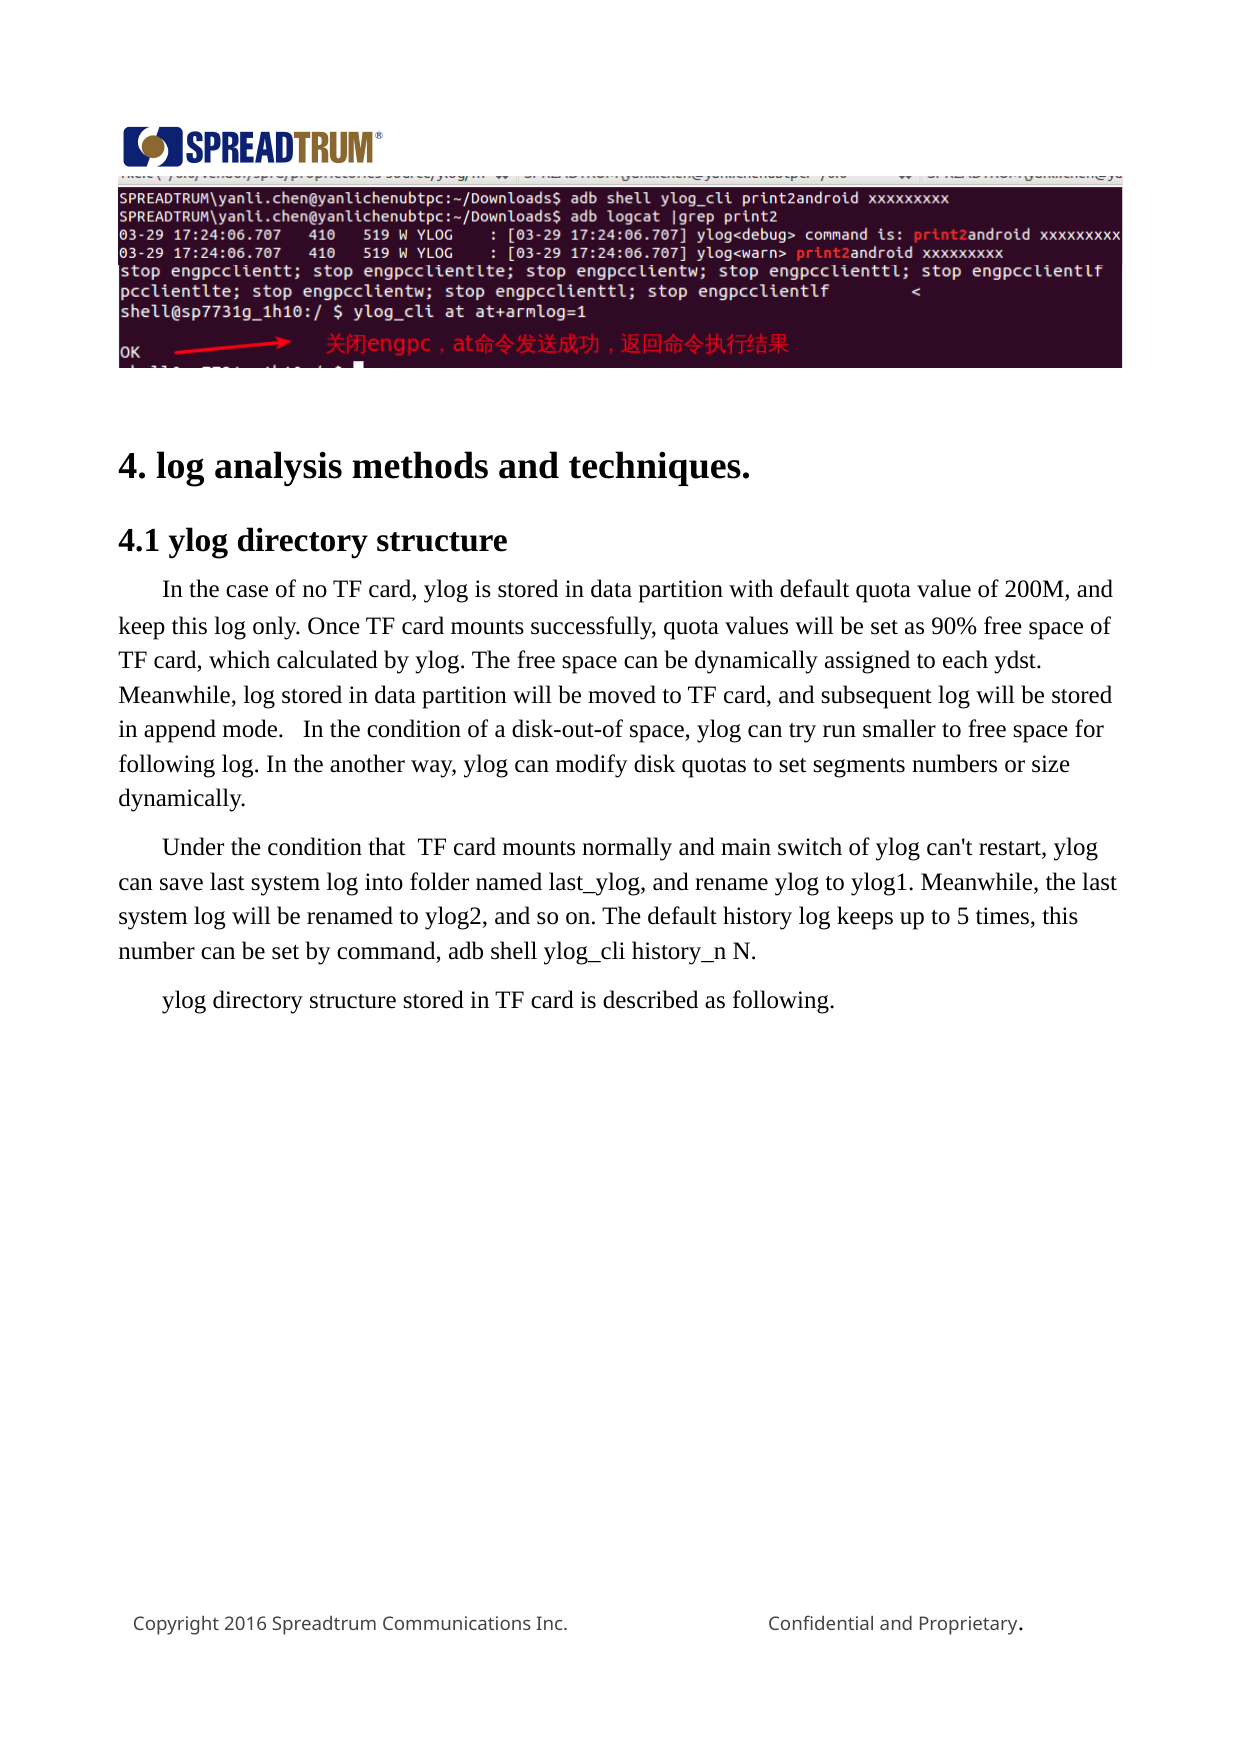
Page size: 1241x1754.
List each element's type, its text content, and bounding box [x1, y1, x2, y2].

text Under the condition that TF card mounts normally and main switch of ylog can't restart, ylog can save last system log into folder named last_ylog, and rename ylog to ylog1. Meanwhile, the last system log will be renamed to ylog2, and so on. The default history log keeps up to 5 times, this number can be set by command, adb shell ylog_cli history_n N. [118, 832, 1122, 964]
picture [120, 123, 386, 168]
picture [118, 176, 1123, 368]
text ylog directory structure stored in TF card is described as following. [118, 985, 1122, 1013]
subtitle 4.1 ylog directory structure [118, 520, 1122, 558]
text In the case of no TF card, ylog is stored in data partition with default quota value of 200M, and keep this log only. Once TF card mounts successfully, quota values will be set as 90% free space of TF card, which calculated by ylog. The free space can be dynamically assigned to each ydst. Meanwhile, log stored in data partition will be moved to TF card, and subsequent log will be stored in append mode. In the condition of a disk-out-of space, ylog can try run smaller to free space for following log. In the another way, ylog can modify disk quotas to set segments numbers or size dynamically. [118, 571, 1122, 812]
subtitle 4. log analysis methods and techniques. [118, 443, 1122, 487]
